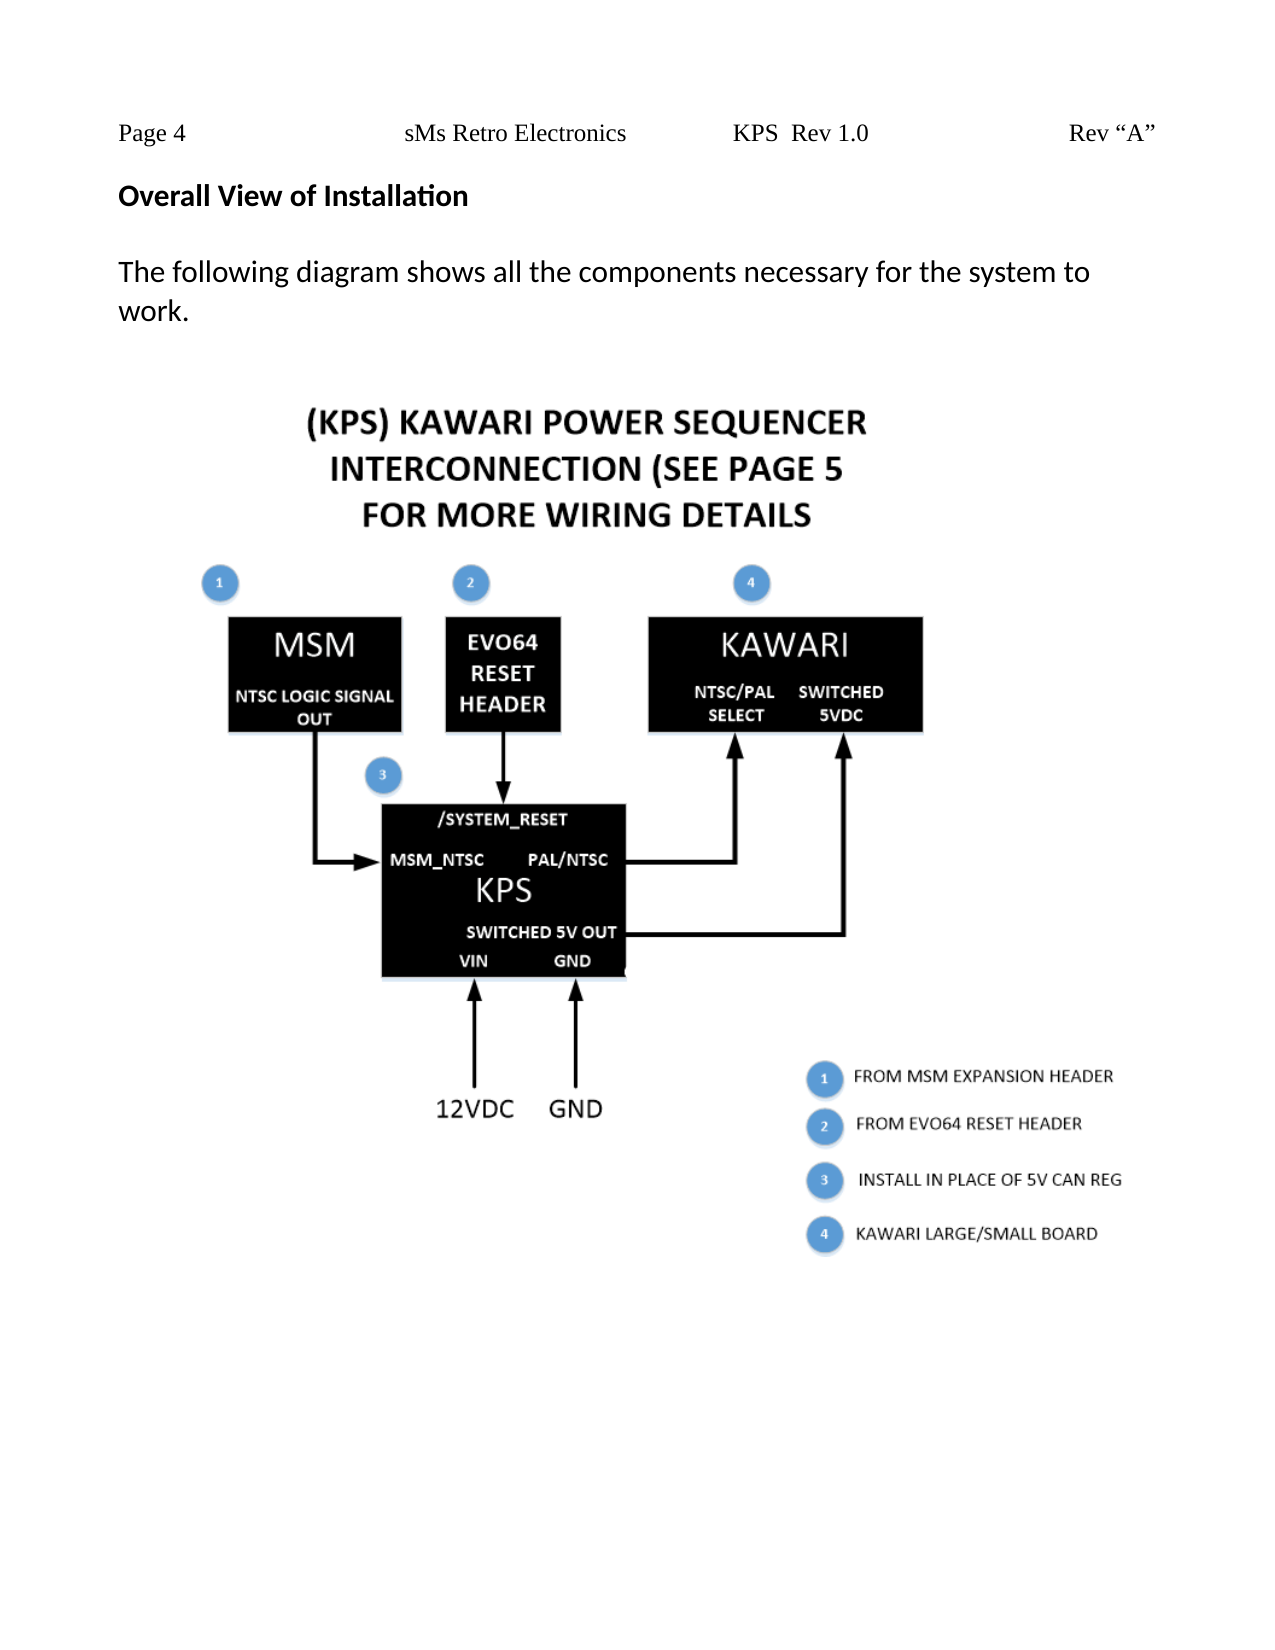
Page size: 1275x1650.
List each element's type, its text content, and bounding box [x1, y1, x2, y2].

picture [201, 394, 1128, 1257]
text The following diagram shows all the components necessary for the system to work. [118, 253, 1157, 329]
text Overall View of Installation [118, 176, 1157, 214]
